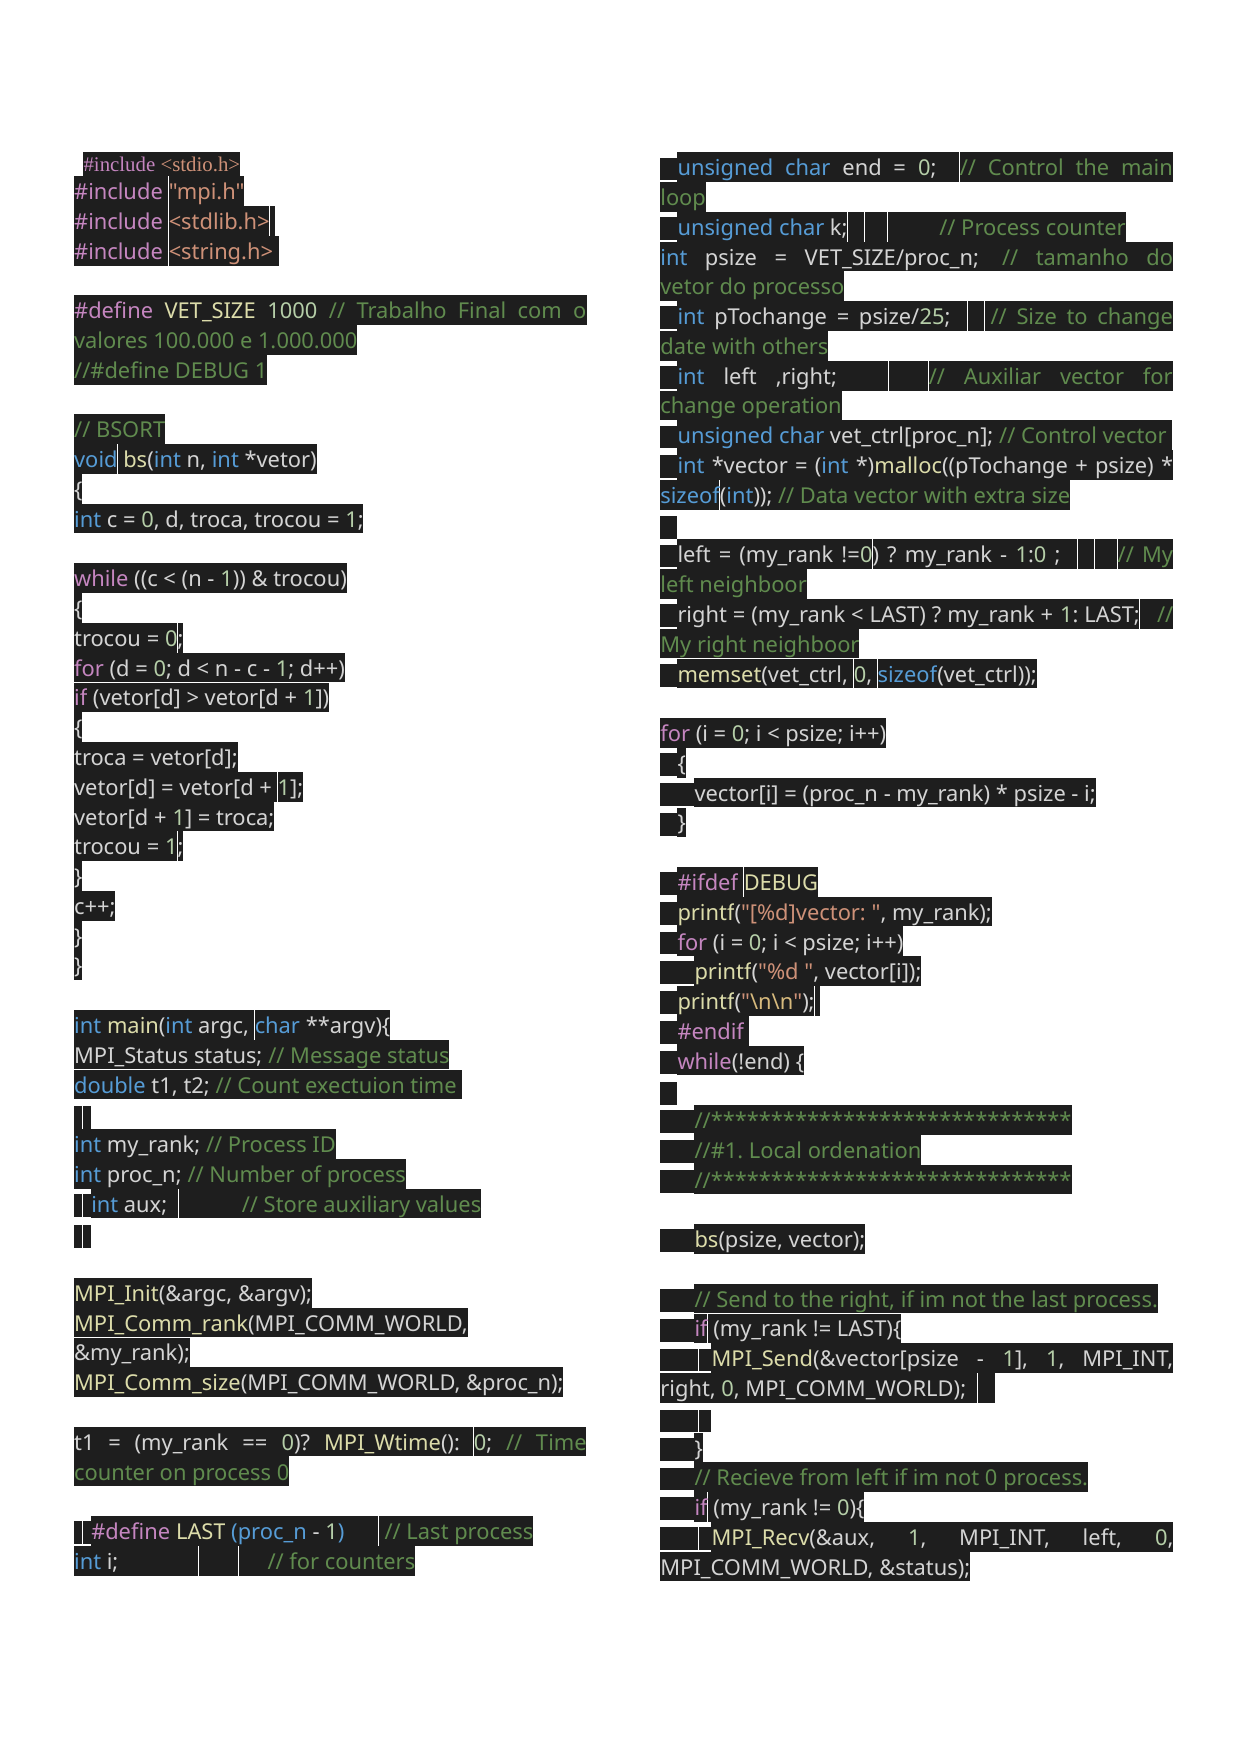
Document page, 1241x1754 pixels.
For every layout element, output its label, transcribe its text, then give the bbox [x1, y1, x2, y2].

text #include <stdio.h> [73, 152, 594, 176]
text //#define DEBUG 1 [74, 355, 587, 385]
text // BSORT [74, 414, 587, 444]
text //****************************** [660, 1105, 1173, 1135]
text int left ,right; // Auxiliar vector for change operation [660, 361, 1173, 420]
text troca = vetor[d]; [74, 742, 587, 772]
text while ((c < (n - 1)) & trocou) [74, 563, 587, 593]
text //****************************** [660, 1165, 1173, 1194]
text { [74, 474, 587, 504]
text { [74, 593, 587, 623]
text void bs(int n, int *vetor) [74, 444, 587, 474]
text vetor[d + 1] = troca; [74, 802, 587, 831]
text #ifdef DEBUG [660, 867, 1173, 897]
text MPI_Recv(&aux, 1, MPI_INT, left, 0, MPI_COMM_WORLD, &status); [660, 1522, 1173, 1581]
text } [74, 861, 587, 891]
text vector[i] = (proc_n - my_rank) * psize - i; [660, 778, 1173, 807]
text } [660, 1432, 1173, 1462]
text if (my_rank != 0){ [660, 1492, 1173, 1522]
text } [660, 807, 1173, 837]
text vetor[d] = vetor[d + 1]; [74, 772, 587, 802]
text trocou = 0; [74, 623, 587, 653]
text unsigned char k; // Process counter [660, 212, 1173, 242]
text printf("[%d]vector: ", my_rank); [660, 897, 1173, 926]
text #include <string.h> [74, 236, 587, 266]
text { [660, 748, 1173, 778]
text int main(int argc, char **argv){ [74, 1010, 587, 1040]
text MPI_Init(&argc, &argv); [74, 1278, 587, 1308]
text for (d = 0; d < n - c - 1; d++) [74, 653, 587, 682]
text trocou = 1; [74, 831, 587, 861]
text c++; [74, 891, 587, 921]
text bs(psize, vector); [660, 1224, 1173, 1254]
text unsigned char vet_ctrl[proc_n]; // Control vector [660, 420, 1173, 450]
text printf("%d ", vector[i]); [660, 956, 1173, 986]
text // Recieve from left if im not 0 process. [660, 1462, 1173, 1492]
text MPI_Status status; // Message status [74, 1040, 587, 1069]
text int aux; // Store auxiliary values [74, 1189, 587, 1218]
text while(!end) { [660, 1046, 1173, 1075]
text MPI_Comm_rank(MPI_COMM_WORLD, &my_rank); [74, 1308, 587, 1367]
text { [74, 712, 587, 742]
text // Send to the right, if im not the last process. [660, 1284, 1173, 1313]
text for (i = 0; i < psize; i++) [660, 926, 1173, 956]
text memset(vet_ctrl, 0, sizeof(vet_ctrl)); [660, 658, 1173, 688]
text #include "mpi.h" [74, 176, 587, 206]
text double t1, t2; // Count exectuion time [74, 1069, 587, 1099]
text unsigned char end = 0; // Control the main loop [660, 152, 1173, 212]
text int proc_n; // Number of process [74, 1159, 587, 1189]
text for (i = 0; i < psize; i++) [660, 718, 1173, 748]
text int pTochange = psize/25; // Size to change date with others [660, 301, 1173, 361]
text } [74, 951, 587, 980]
text } [74, 921, 587, 951]
text //#1. Local ordenation [660, 1135, 1173, 1165]
text right = (my_rank < LAST) ? my_rank + 1: LAST; // My right neighboor [660, 599, 1173, 658]
text if (my_rank != LAST){ [660, 1313, 1173, 1343]
text if (vetor[d] > vetor[d + 1]) [74, 682, 587, 712]
text int *vector = (int *)malloc((pTochange + psize) * sizeof(int)); // Data vector with extra size [660, 450, 1173, 510]
text #define LAST (proc_n - 1) // Last process [74, 1516, 587, 1546]
text #define VET_SIZE 1000 // Trabalho Final com o valores 100.000 e 1.000.000 [74, 295, 587, 355]
text MPI_Send(&vector[psize - 1], 1, MPI_INT, right, 0, MPI_COMM_WORLD); [660, 1343, 1173, 1403]
text printf("\n\n"); [660, 986, 1173, 1016]
text int i; // for counters [74, 1546, 587, 1576]
text int my_rank; // Process ID [74, 1129, 587, 1159]
text int c = 0, d, troca, trocou = 1; [74, 504, 587, 533]
text #endif [660, 1016, 1173, 1046]
text left = (my_rank !=0) ? my_rank - 1:0 ; // My left neighboor [660, 539, 1173, 599]
text int psize = VET_SIZE/proc_n; // tamanho do vetor do processo [660, 242, 1173, 301]
text t1 = (my_rank == 0)? MPI_Wtime(): 0; // Time counter on process 0 [74, 1427, 587, 1486]
text MPI_Comm_size(MPI_COMM_WORLD, &proc_n); [74, 1367, 587, 1397]
text #include <stdlib.h> [74, 206, 587, 236]
